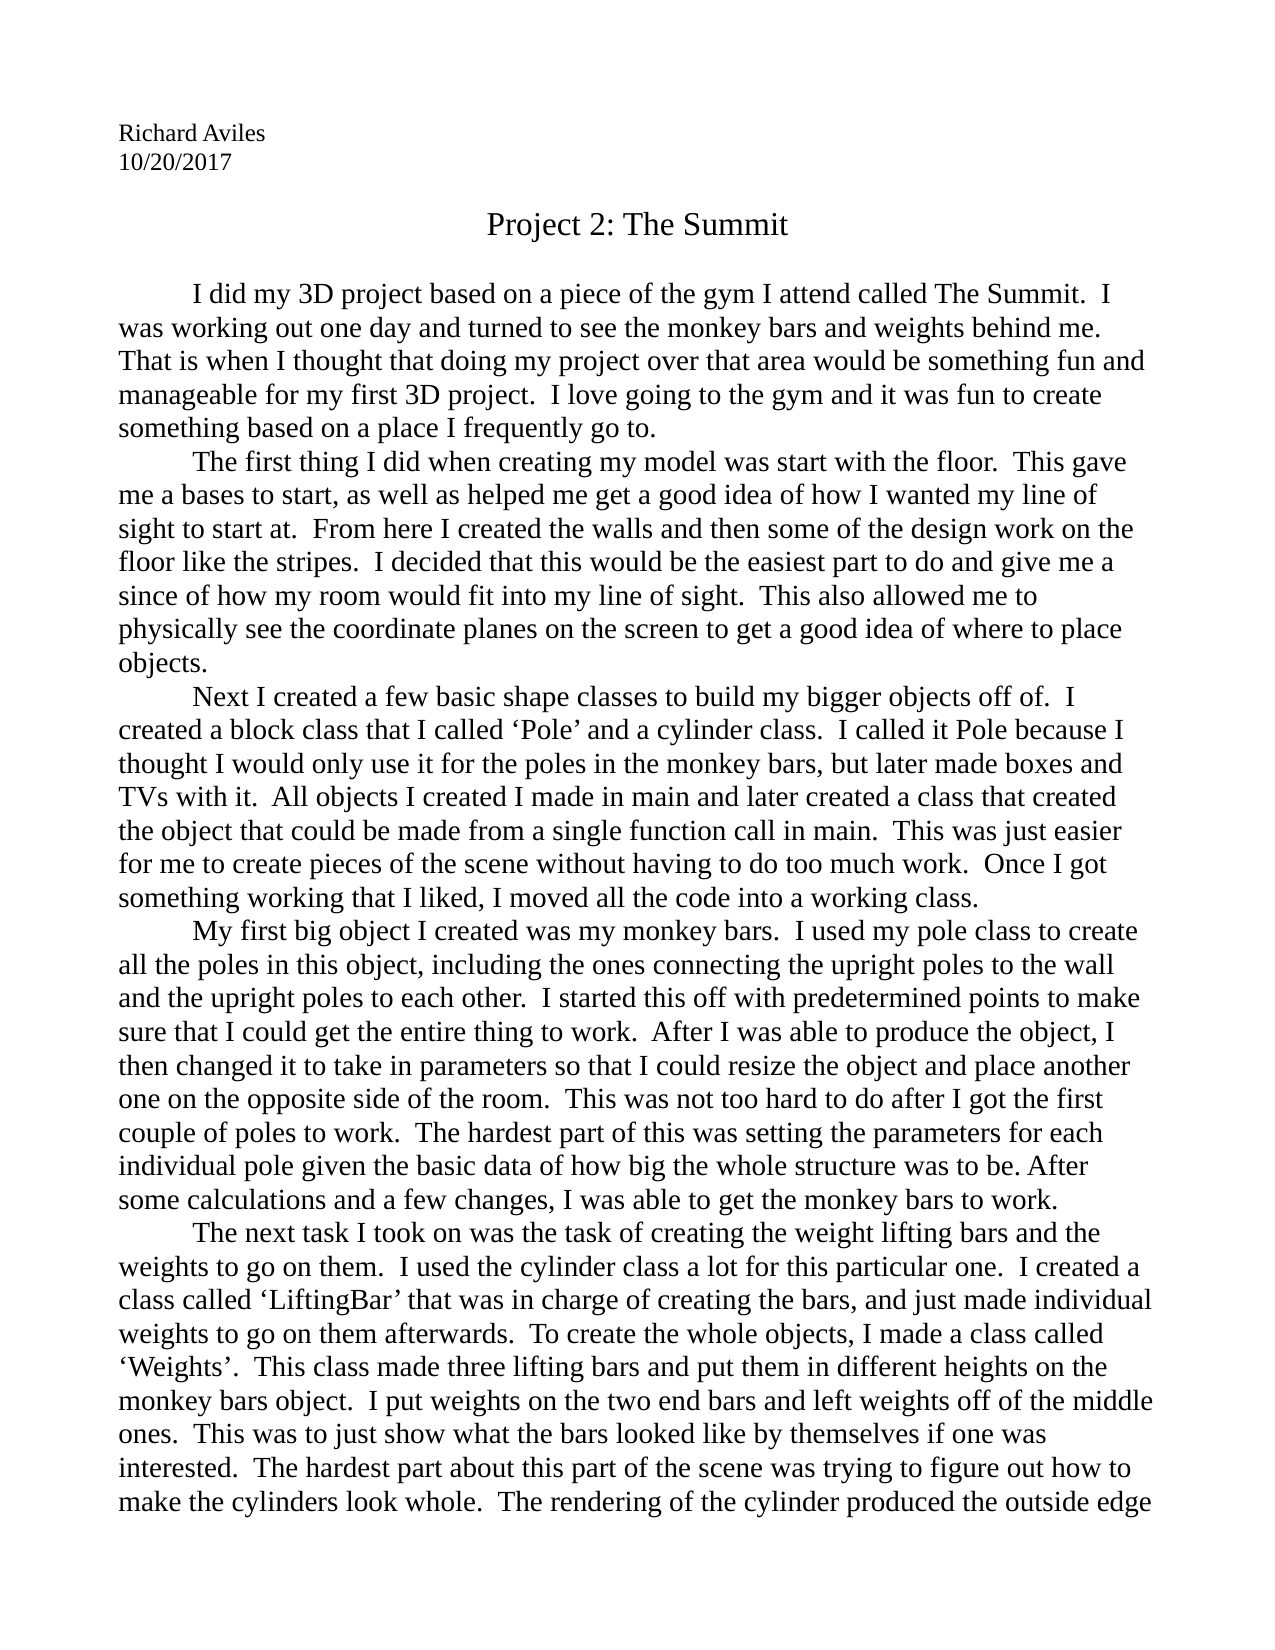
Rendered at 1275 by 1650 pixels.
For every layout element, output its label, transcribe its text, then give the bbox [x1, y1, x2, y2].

text Next I created a few basic shape classes to build my bigger objects off of. I created a block class that I called ‘Pole’ and a cylinder class. I called it Pole because I thought I would only use it for the poles in the monkey bars, but later made boxes and TVs with it. All objects I created I made in main and later created a class that created the object that could be made from a single function call in main. This was just easier for me to create pieces of the scene without having to do too much work. Once I got something working that I liked, I moved all the code into a working class. [118, 679, 1157, 913]
text Richard Aviles [118, 118, 1157, 147]
text I did my 3D project based on a piece of the gym I attend called The Summit. I was working out one day and turned to see the monkey bars and weights behind me. That is when I thought that doing my project over that area would be something fun and manageable for my first 3D project. I love going to the gym and it was fun to create something based on a place I frequently go to. [118, 276, 1157, 444]
text Project 2: The Summit [118, 204, 1157, 243]
text 10/20/2017 [118, 147, 1157, 176]
text The first thing I did when creating my model was start with the floor. This gave me a bases to start, as well as helped me get a good idea of how I wanted my line of sight to start at. From here I created the walls and then some of the design work on the floor like the stripes. I decided that this would be the easiest part to do and give me a since of how my room would fit into my line of sight. This also allowed me to physically see the coordinate planes on the screen to get a good idea of where to place objects. [118, 444, 1157, 679]
text My first big object I created was my monkey bars. I used my pole class to create all the poles in this object, including the ones connecting the upright poles to the wall and the upright poles to each other. I started this off with predetermined points to make sure that I could get the entire thing to work. After I was able to produce the object, I then changed it to take in parameters so that I could resize the object and place another one on the opposite side of the room. This was not too hard to do after I got the first couple of poles to work. The hardest part of this was setting the parameters for each individual pole given the basic data of how big the whole structure was to be. After some calculations and a few changes, I was able to get the monkey bars to work. [118, 913, 1157, 1215]
text The next task I took on was the task of creating the weight lifting bars and the weights to go on them. I used the cylinder class a lot for this particular one. I created a class called ‘LiftingBar’ that was in charge of creating the bars, and just made individual weights to go on them afterwards. To create the whole objects, I made a class called ‘Weights’. This class made three lifting bars and put them in different heights on the monkey bars object. I put weights on the two end bars and left weights off of the middle ones. This was to just show what the bars looked like by themselves if one was interested. The hardest part about this part of the scene was trying to figure out how to make the cylinders look whole. The rendering of the cylinder produced the outside edge [118, 1215, 1157, 1517]
